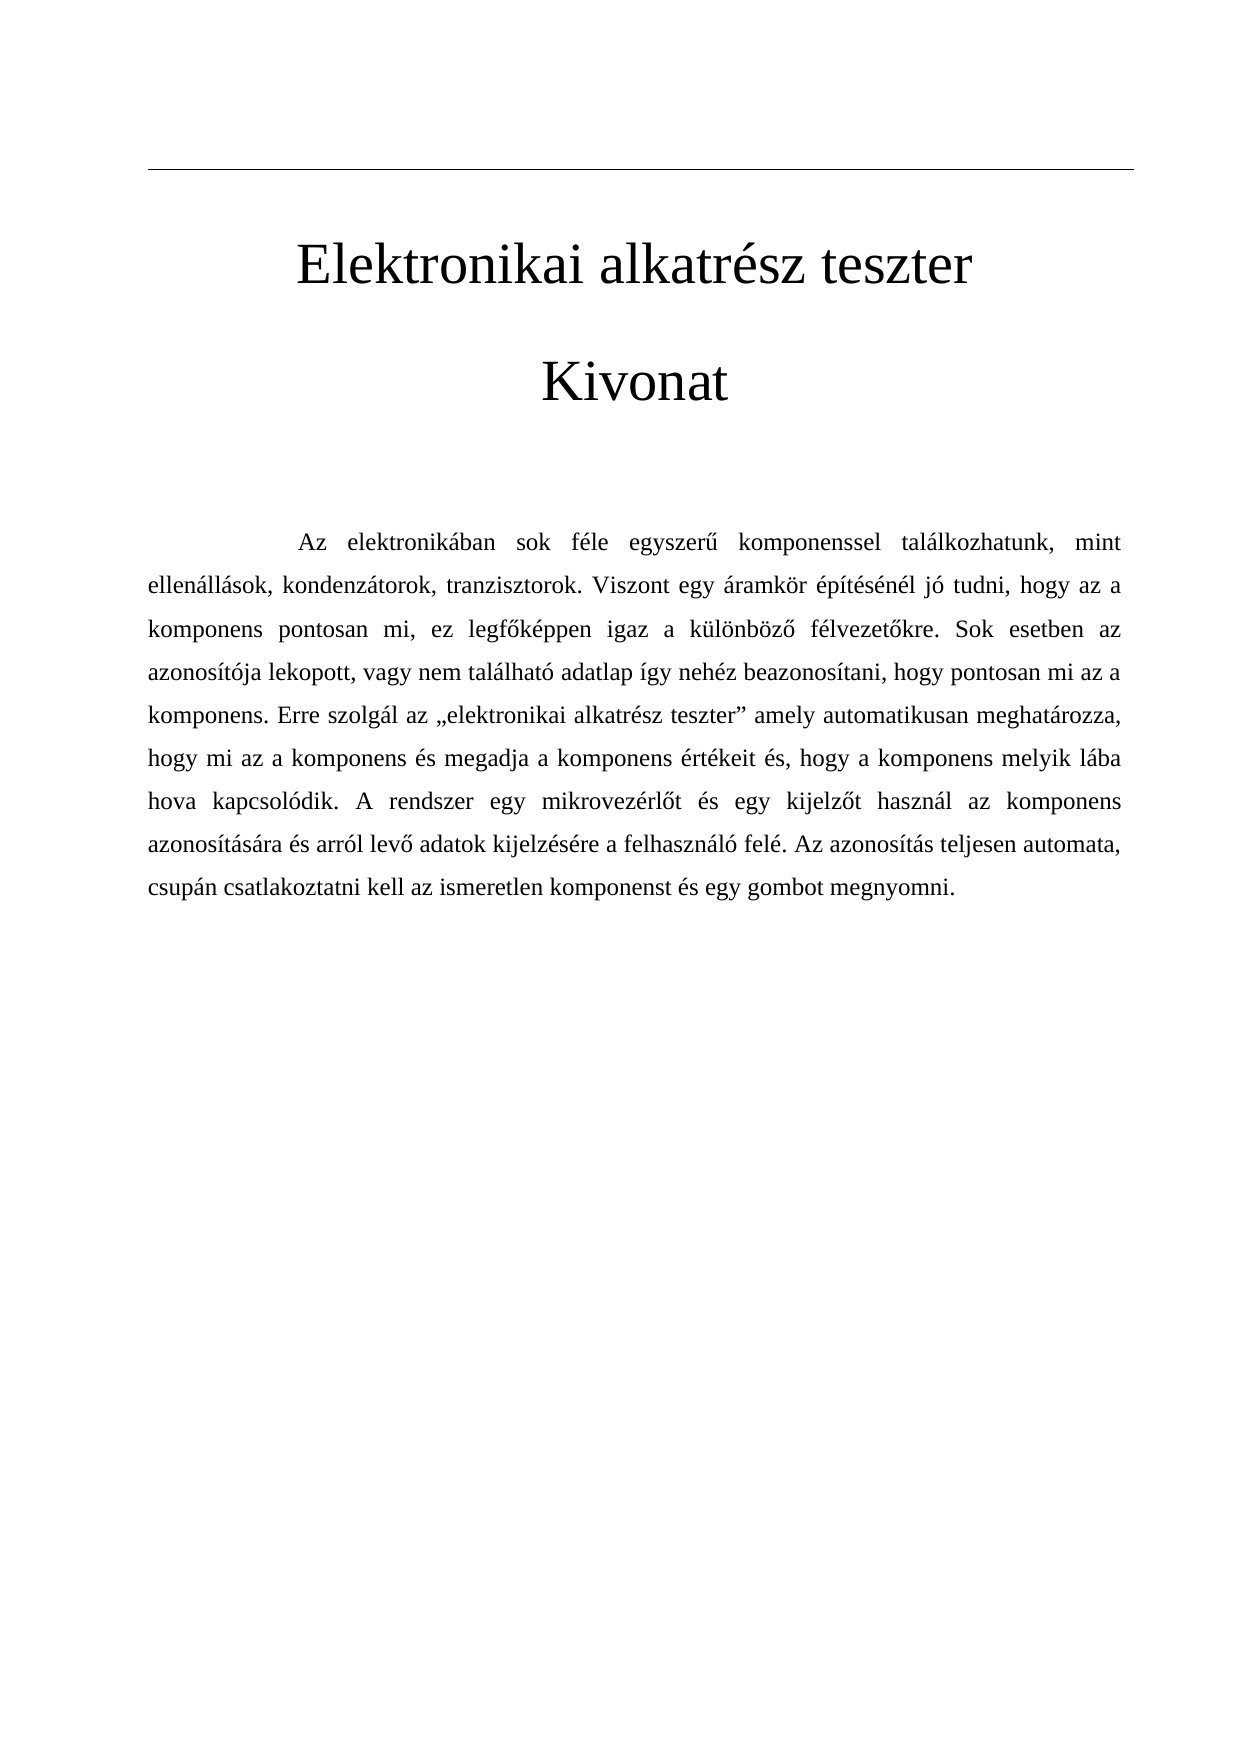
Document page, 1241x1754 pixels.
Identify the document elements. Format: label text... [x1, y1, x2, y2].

text Kivonat [148, 346, 1122, 413]
text Az elektronikában sok féle egyszerű komponenssel találkozhatunk, mint ellenállások, kondenzátorok, tranzisztorok. Viszont egy áramkör építésénél jó tudni, hogy az a komponens pontosan mi, ez legfőképpen igaz a különböző félvezetőkre. Sok esetben az azonosítója lekopott, vagy nem található adatlap így nehéz beazonosítani, hogy pontosan mi az a komponens. Erre szolgál az „elektronikai alkatrész teszter” amely automatikusan meghatározza, hogy mi az a komponens és megadja a komponens értékeit és, hogy a komponens melyik lába hova kapcsolódik. A rendszer egy mikrovezérlőt és egy kijelzőt használ az komponens azonosítására és arról levő adatok kijelzésére a felhasználó felé. Az azonosítás teljesen automata, csupán csatlakoztatni kell az ismeretlen komponenst és egy gombot megnyomni. [148, 527, 1122, 901]
text Elektronikai alkatrész teszter [148, 229, 1122, 296]
